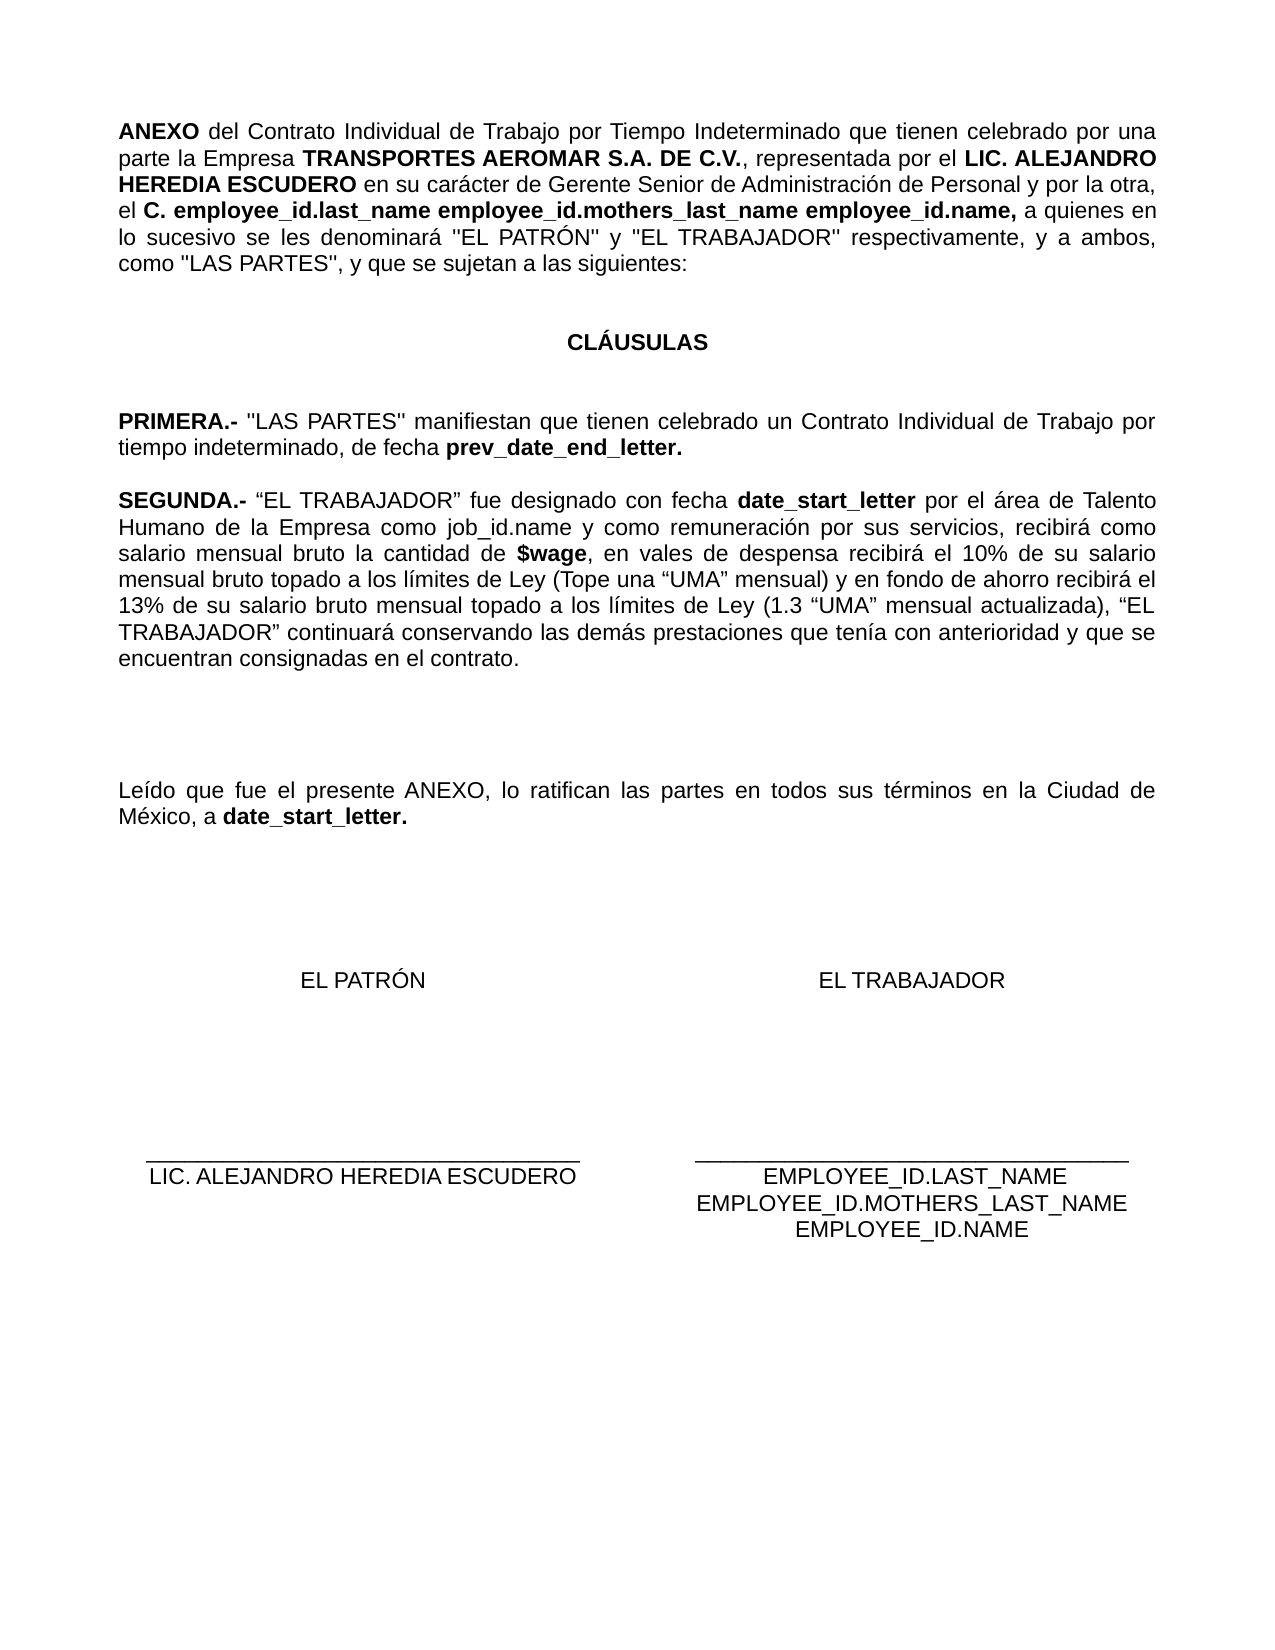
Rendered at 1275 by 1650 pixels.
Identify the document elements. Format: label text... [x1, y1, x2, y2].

table_header EL PATRÓN [118, 961, 608, 999]
table_cell __________________________________ employee_id.last_name employee_id.mothers_last_name employee_id.name [667, 999, 1157, 1249]
text ANEXO del Contrato Individual de Trabajo por Tiempo Indeterminado que tienen celebrado por una parte la Empresa TRANSPORTES AEROMAR S.A. DE C.V., representada por el LIC. ALEJANDRO HEREDIA ESCUDERO en su carácter de Gerente Senior de Administración de Personal y por la otra, el C. employee_id.last_name employee_id.mothers_last_name employee_id.name, a quienes en lo sucesivo se les denominará ''EL PATRÓN'' y ''EL TRABAJADOR'' respectivamente, y a ambos, como ''LAS PARTES'', y que se sujetan a las siguientes: [118, 118, 1157, 276]
text Leído que fue el presente ANEXO, lo ratifican las partes en todos sus términos en la Ciudad de México, a date_start_letter. [118, 777, 1157, 830]
table_cell __________________________________ LIC. ALEJANDRO HEREDIA ESCUDERO [118, 999, 608, 1249]
table_header [608, 961, 667, 999]
table_cell [608, 999, 667, 1249]
text CLÁUSULAS [118, 329, 1157, 355]
text SEGUNDA.- “EL TRABAJADOR” fue designado con fecha date_start_letter por el área de Talento Humano de la Empresa como job_id.name y como remuneración por sus servicios, recibirá como salario mensual bruto la cantidad de $wage, en vales de despensa recibirá el 10% de su salario mensual bruto topado a los límites de Ley (Tope una “UMA” mensual) y en fondo de ahorro recibirá el 13% de su salario bruto mensual topado a los límites de Ley (1.3 “UMA” mensual actualizada), “EL TRABAJADOR” continuará conservando las demás prestaciones que tenía con anterioridad y que se encuentran consignadas en el contrato. [118, 487, 1157, 672]
table_header EL TRABAJADOR [667, 961, 1157, 999]
text PRIMERA.- ''LAS PARTES'' manifiestan que tienen celebrado un Contrato Individual de Trabajo por tiempo indeterminado, de fecha prev_date_end_letter. [118, 408, 1157, 461]
